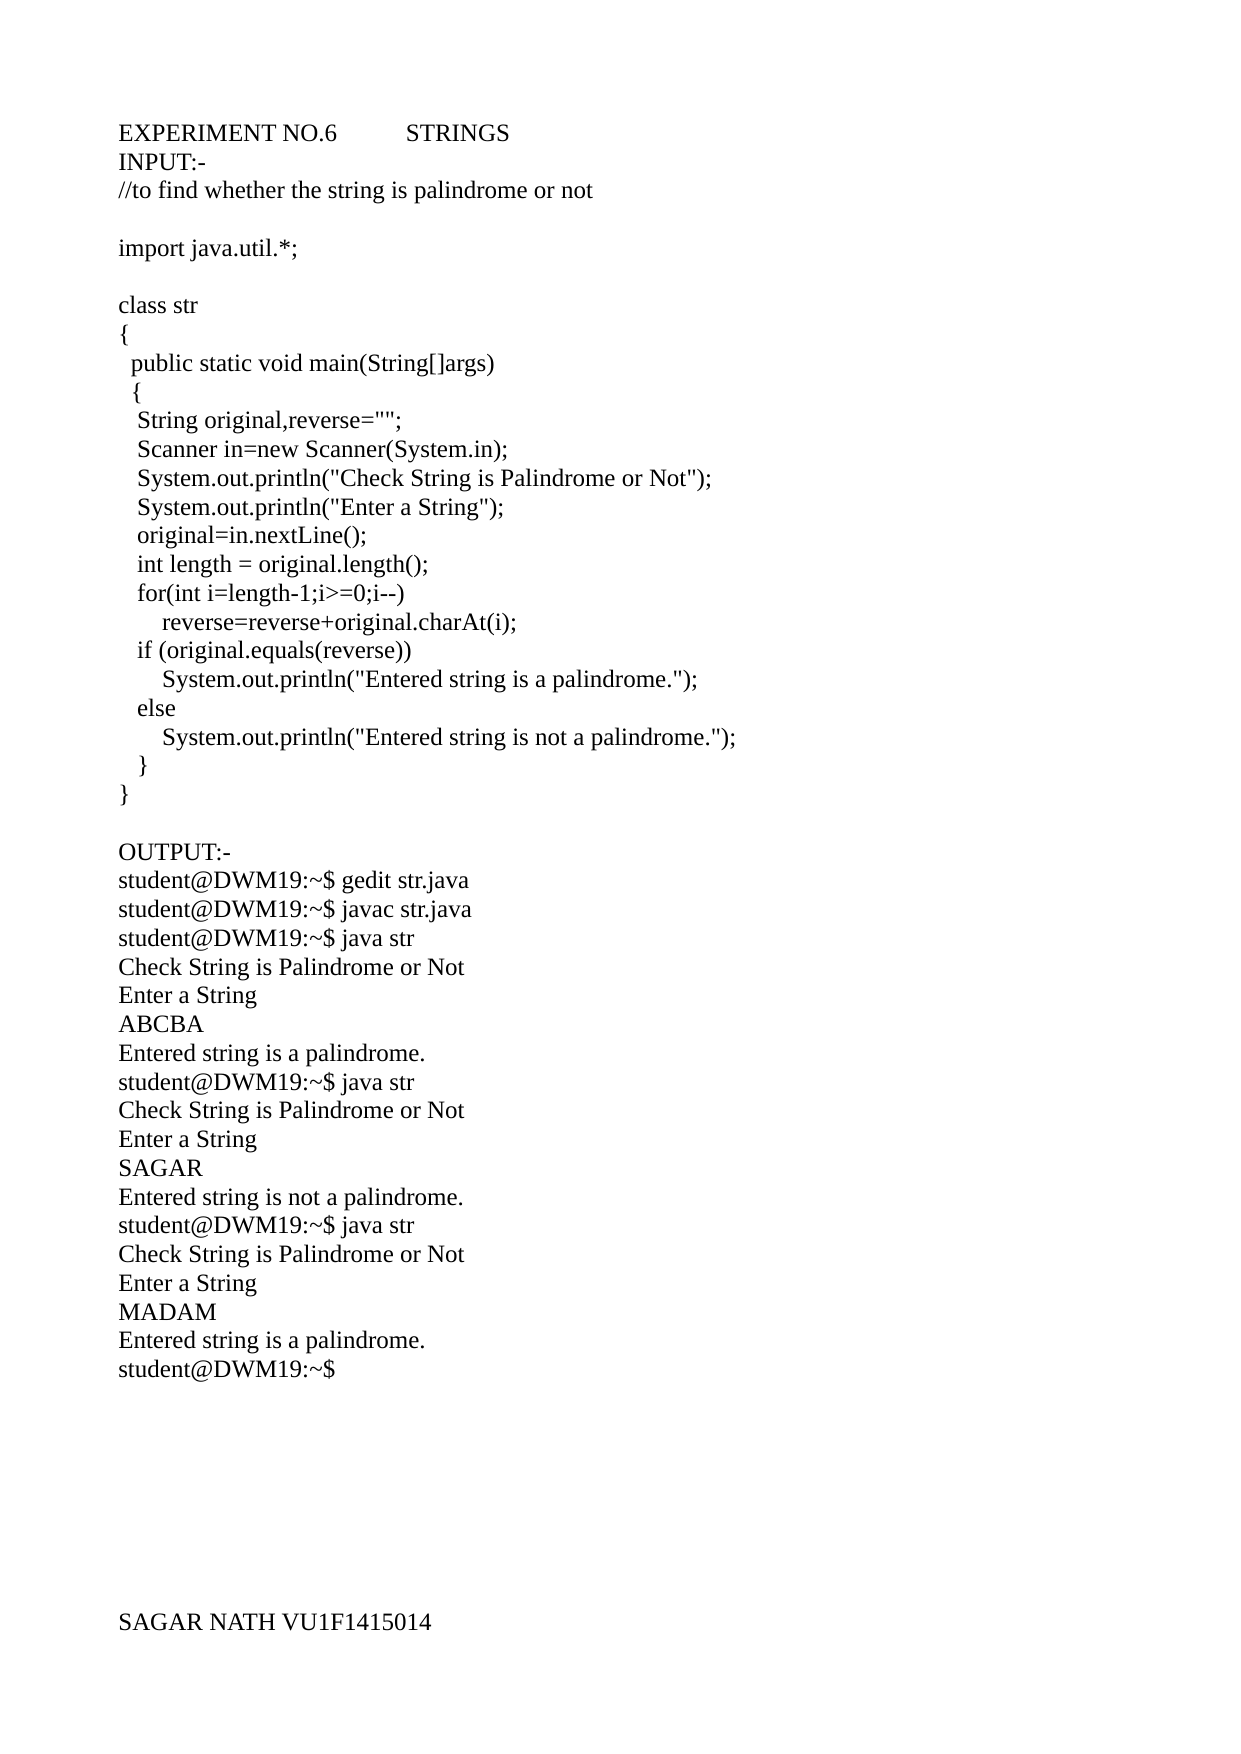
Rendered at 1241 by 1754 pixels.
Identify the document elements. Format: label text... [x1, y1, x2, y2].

text Check String is Palindrome or Not [118, 952, 1122, 981]
text System.out.println("Enter a String"); [118, 492, 1122, 521]
text System.out.println("Entered string is not a palindrome."); [118, 722, 1122, 751]
text System.out.println("Entered string is a palindrome."); [118, 664, 1122, 693]
text Enter a String [118, 1268, 1122, 1297]
text import java.util.*; [118, 233, 1122, 262]
text Check String is Palindrome or Not [118, 1096, 1122, 1124]
text if (original.equals(reverse)) [118, 636, 1122, 664]
text String original,reverse=""; [118, 406, 1122, 434]
text student@DWM19:~$ gedit str.java [118, 866, 1122, 894]
text //to find whether the string is palindrome or not [118, 176, 1122, 204]
text EXPERIMENT NO.6 STRINGS [118, 118, 1122, 147]
text INPUT:- [118, 147, 1122, 176]
text student@DWM19:~$ [118, 1354, 1122, 1383]
text Entered string is a palindrome. [118, 1038, 1122, 1067]
text int length = original.length(); [118, 549, 1122, 578]
text OUTPUT:- [118, 837, 1122, 866]
text MADAM [118, 1297, 1122, 1326]
text student@DWM19:~$ java str [118, 923, 1122, 952]
text else [118, 693, 1122, 722]
text System.out.println("Check String is Palindrome or Not"); [118, 463, 1122, 492]
text Entered string is a palindrome. [118, 1326, 1122, 1354]
text class str [118, 291, 1122, 319]
text student@DWM19:~$ java str [118, 1067, 1122, 1096]
text } [118, 779, 1122, 808]
text } [118, 751, 1122, 779]
text for(int i=length-1;i>=0;i--) [118, 578, 1122, 607]
text SAGAR [118, 1153, 1122, 1182]
text ABCBA [118, 1009, 1122, 1038]
text reverse=reverse+original.charAt(i); [118, 607, 1122, 636]
text Scanner in=new Scanner(System.in); [118, 434, 1122, 463]
text { [118, 377, 1122, 406]
text original=in.nextLine(); [118, 521, 1122, 549]
text { [118, 319, 1122, 348]
text Enter a String [118, 981, 1122, 1009]
text public static void main(String[]args) [118, 348, 1122, 377]
text student@DWM19:~$ javac str.java [118, 894, 1122, 923]
text student@DWM19:~$ java str [118, 1211, 1122, 1239]
text Check String is Palindrome or Not [118, 1239, 1122, 1268]
text Enter a String [118, 1124, 1122, 1153]
text Entered string is not a palindrome. [118, 1182, 1122, 1211]
